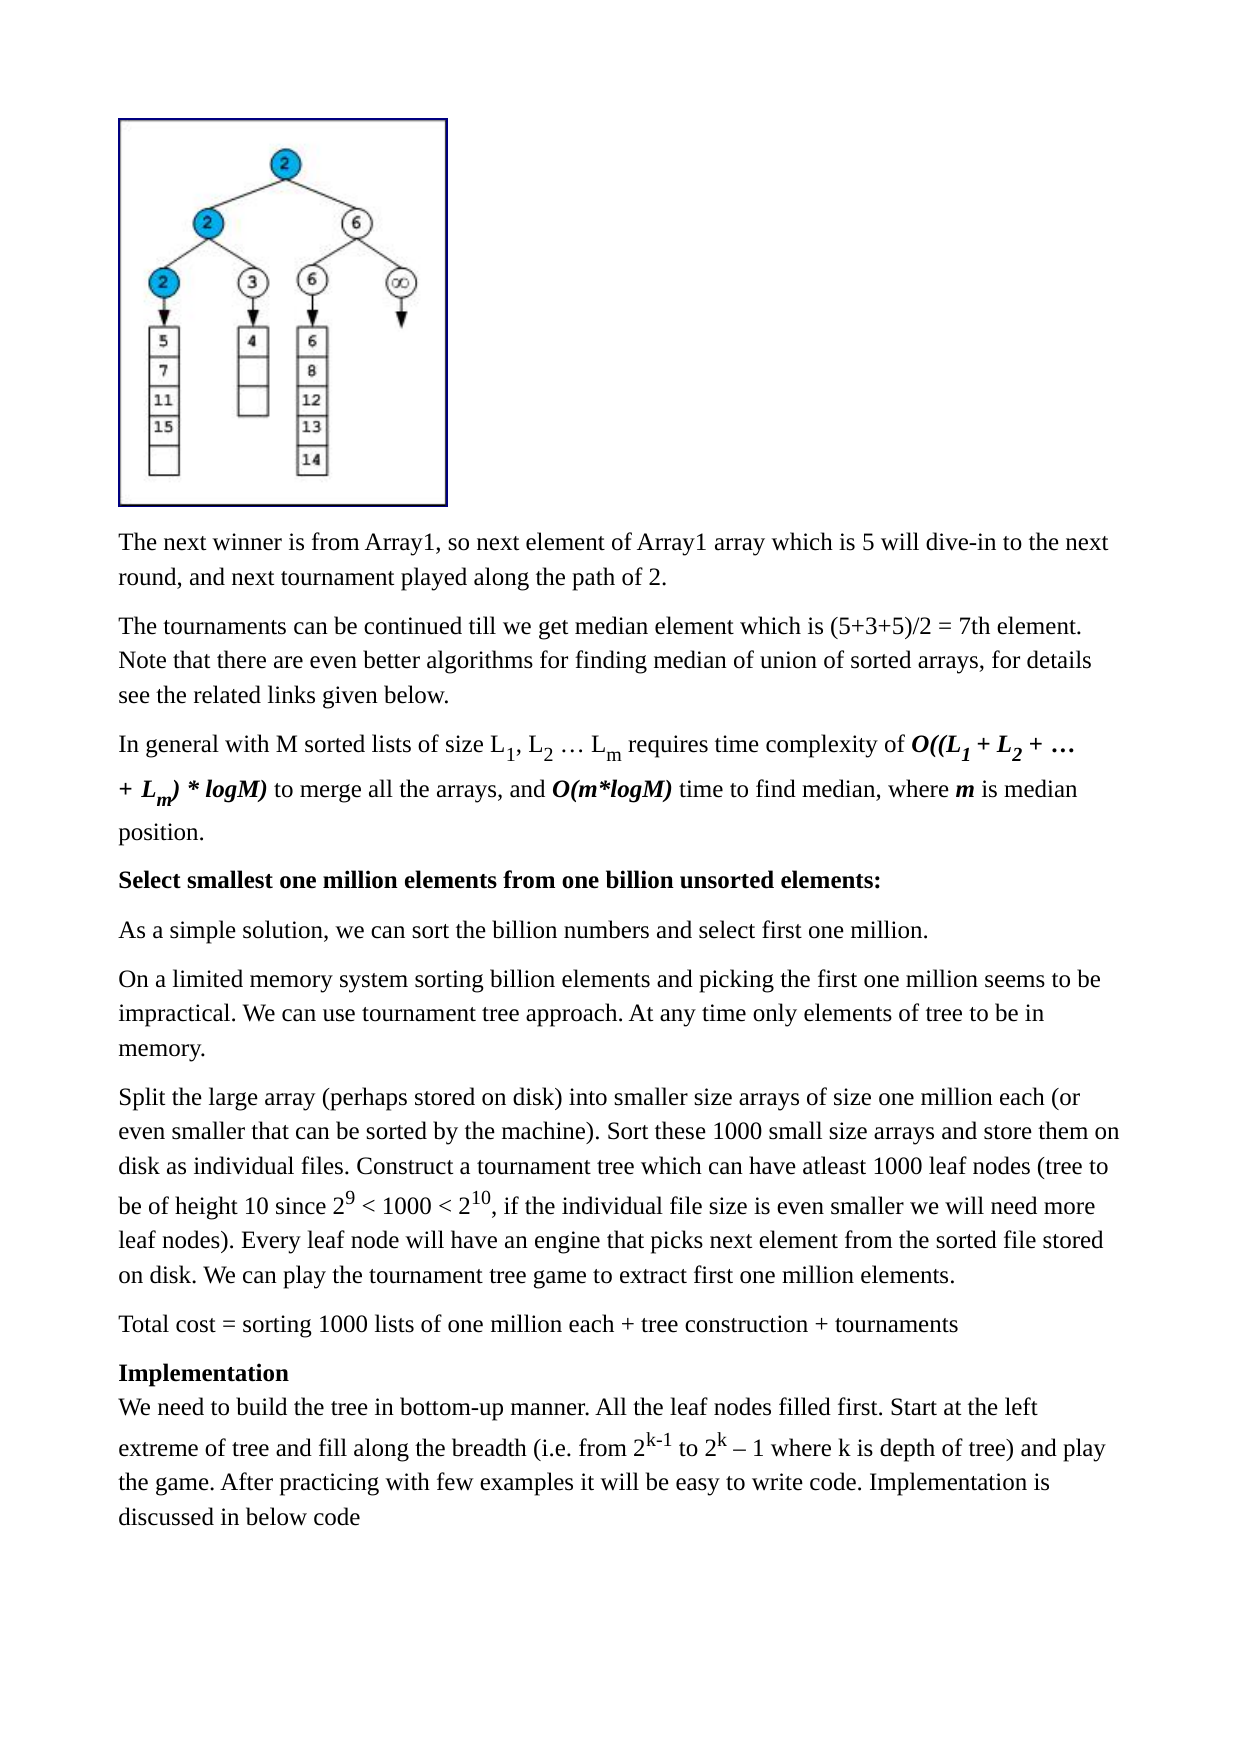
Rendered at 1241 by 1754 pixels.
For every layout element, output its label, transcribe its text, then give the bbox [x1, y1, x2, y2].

text In general with M sorted lists of size L1, L2 … Lm requires time complexity of O((L1 + L2 + … + Lm) * logM) to merge all the arrays, and O(m*logM) time to find median, where m is median position. [118, 729, 1122, 845]
text As a simple solution, we can sort the billion numbers and select first one million. [118, 915, 1122, 943]
text On a limited memory system sorting billion elements and picking the first one million seems to be impractical. We can use tournament tree approach. At any time only elements of tree to be in memory. [118, 964, 1122, 1061]
text Split the large array (perhaps stored on disk) into smaller size arrays of size one million each (or even smaller that can be sorted by the machine). Sort these 1000 small size arrays and store them on disk as individual files. Construct a tournament tree which can have atleast 1000 leaf nodes (tree to be of height 10 since 29 < 1000 < 210, if the individual file size is even smaller we will need more leaf nodes). Every leaf node will have an engine that picks next element from the sorted file stored on disk. We can play the tournament tree game to extract first one million elements. [118, 1082, 1122, 1289]
text Total cost = sorting 1000 lists of one million each + tree construction + tournaments [118, 1309, 1122, 1338]
text Select smallest one million elements from one billion unsorted elements: [118, 866, 1122, 894]
picture [120, 120, 446, 506]
text Implementation We need to build the tree in bottom-up manner. All the leaf nodes filled first. Start at the left extreme of tree and fill along the breadth (i.e. from 2k-1 to 2k – 1 where k is depth of tree) and play the game. After practicing with few examples it will be easy to write code. Implementation is discussed in below code [118, 1358, 1122, 1530]
text The tournaments can be continued till we get median element which is (5+3+5)/2 = 7th element. Note that there are even better algorithms for finding median of union of sorted arrays, for details see the related links given below. [118, 611, 1122, 709]
text The next winner is from Array1, so next element of Array1 array which is 5 will dive-in to the next round, and next tournament played along the path of 2. [118, 527, 1122, 591]
